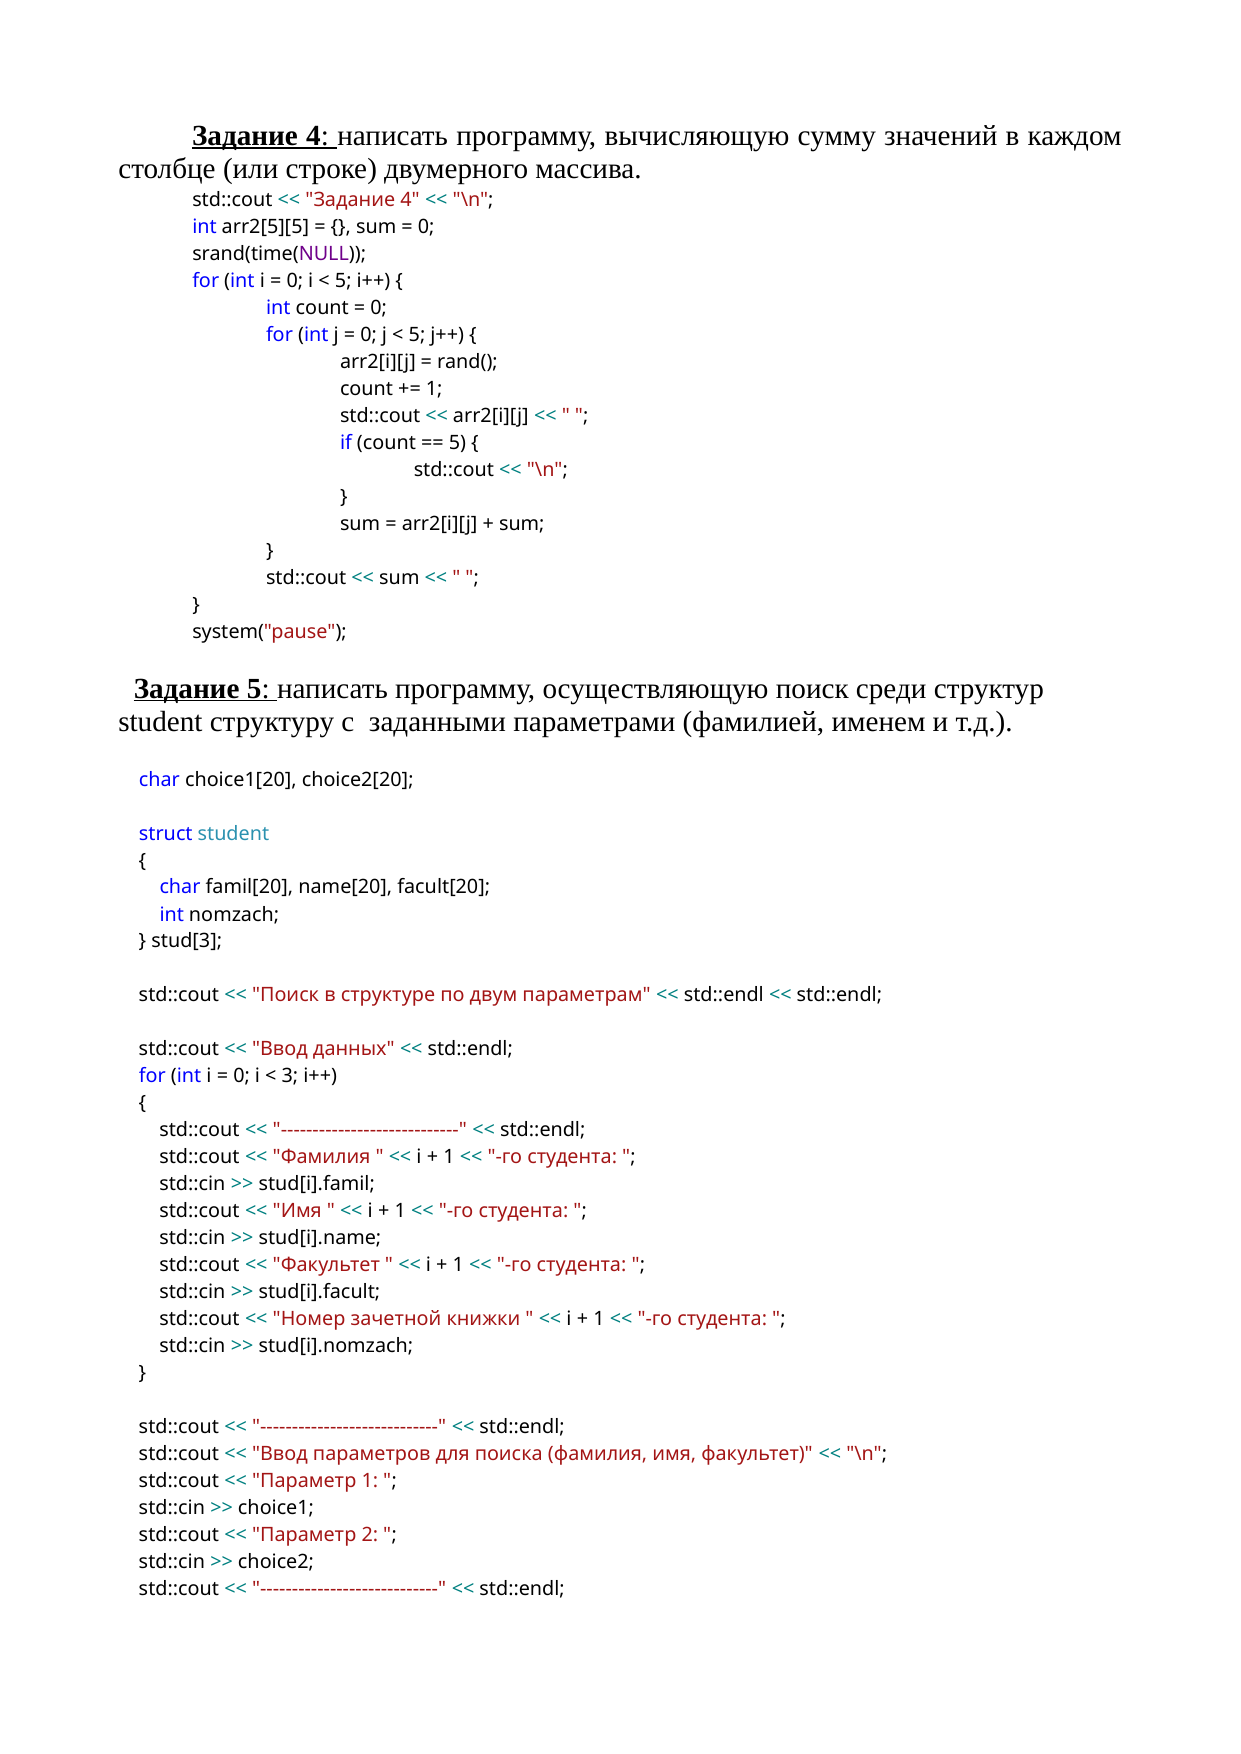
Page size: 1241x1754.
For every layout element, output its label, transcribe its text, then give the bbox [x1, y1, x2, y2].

text std::cin >> choice2; [118, 1547, 1122, 1574]
text char famil[20], name[20], facult[20]; [118, 873, 1122, 900]
text sum = arr2[i][j] + sum; [118, 509, 1122, 536]
text std::cin >> stud[i].name; [118, 1223, 1122, 1251]
text for (int i = 0; i < 5; i++) { [118, 266, 1122, 293]
text std::cout << "Параметр 1: "; [118, 1466, 1122, 1493]
text std::cin >> stud[i].facult; [118, 1277, 1122, 1304]
text { [118, 846, 1122, 873]
text } stud[3]; [118, 927, 1122, 954]
text for (int j = 0; j < 5; j++) { [118, 320, 1122, 347]
text std::cout << "Ввод данных" << std::endl; [118, 1035, 1122, 1062]
text std::cout << "Поиск в структуре по двум параметрам" << std::endl << std::endl; [118, 981, 1122, 1008]
text std::cout << "Фамилия " << i + 1 << "-го студента: "; [118, 1143, 1122, 1169]
text std::cout << "----------------------------" << std::endl; [118, 1412, 1122, 1439]
text int nomzach; [118, 900, 1122, 927]
text Задание 5: написать программу, осуществляющую поиск среди структур student структуру с заданными параметрами (фамилией, именем и т.д.). [118, 671, 1122, 738]
text std::cout << "Задание 4" << "\n"; [118, 185, 1122, 212]
text std::cout << "Параметр 2: "; [118, 1520, 1122, 1547]
text srand(time(NULL)); [118, 239, 1122, 266]
text std::cout << "Имя " << i + 1 << "-го студента: "; [118, 1197, 1122, 1223]
text if (count == 5) { [118, 428, 1122, 455]
text int arr2[5][5] = {}, sum = 0; [118, 212, 1122, 239]
text } [118, 1358, 1122, 1385]
text std::cout << "Номер зачетной книжки " << i + 1 << "-го студента: "; [118, 1304, 1122, 1331]
text system("pause"); [118, 617, 1122, 644]
text std::cout << "\n"; [118, 455, 1122, 482]
text std::cout << sum << " "; [118, 563, 1122, 590]
text { [118, 1089, 1122, 1116]
text std::cin >> choice1; [118, 1493, 1122, 1520]
text std::cout << "----------------------------" << std::endl; [118, 1116, 1122, 1143]
text count += 1; [118, 374, 1122, 401]
text struct student [118, 819, 1122, 846]
text } [118, 482, 1122, 509]
text arr2[i][j] = rand(); [118, 347, 1122, 374]
text for (int i = 0; i < 3; i++) [118, 1062, 1122, 1089]
text int count = 0; [118, 293, 1122, 320]
text std::cout << "Ввод параметров для поиска (фамилия, имя, факультет)" << "\n"; [118, 1439, 1122, 1466]
text } [118, 536, 1122, 563]
text std::cout << arr2[i][j] << " "; [118, 401, 1122, 428]
text char choice1[20], choice2[20]; [118, 765, 1122, 792]
text std::cin >> stud[i].famil; [118, 1169, 1122, 1197]
text } [118, 590, 1122, 617]
text std::cout << "Факультет " << i + 1 << "-го студента: "; [118, 1251, 1122, 1277]
text Задание 4: написать программу, вычисляющую сумму значений в каждом столбце (или строке) двумерного массива. [118, 118, 1122, 185]
text std::cout << "----------------------------" << std::endl; [118, 1574, 1122, 1601]
text std::cin >> stud[i].nomzach; [118, 1331, 1122, 1358]
